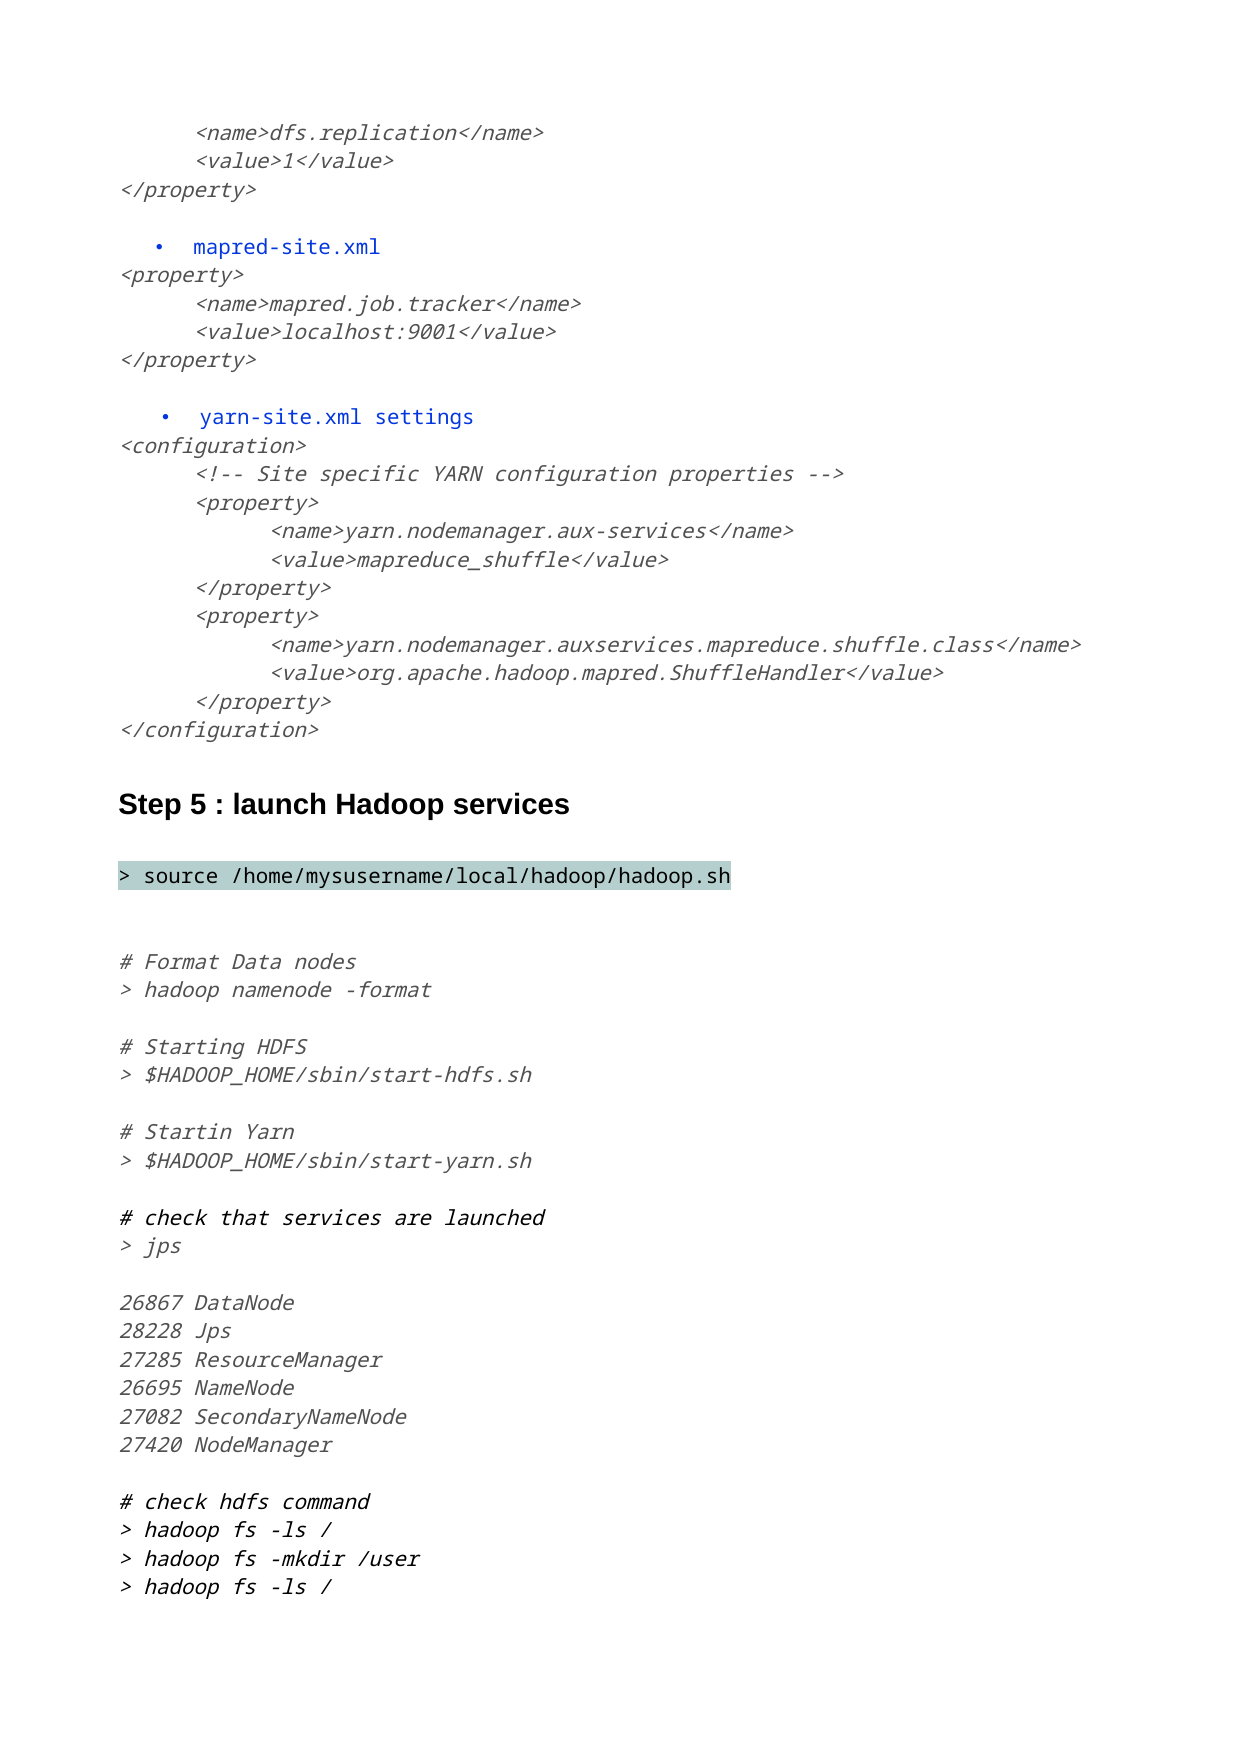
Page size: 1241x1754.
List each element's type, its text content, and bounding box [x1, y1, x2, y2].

text # Starting HDFS [118, 1032, 1122, 1061]
text > $HADOOP_HOME/sbin/start-hdfs.sh [118, 1061, 1122, 1089]
text # check hdfs command [118, 1487, 1122, 1516]
text </property> [118, 346, 1122, 374]
list mapred-site.xml [156, 232, 1122, 260]
text > source /home/mysusername/local/hadoop/hadoop.sh [118, 861, 1122, 890]
text </property> [118, 175, 1122, 203]
text <property> [118, 260, 1122, 289]
text <name>yarn.nodemanager.aux-services</name> [118, 516, 1122, 545]
text 27285 ResourceManager [118, 1345, 1122, 1373]
text <property> [118, 602, 1122, 630]
text # Format Data nodes [118, 947, 1122, 975]
text > hadoop fs -ls / [118, 1516, 1122, 1544]
text <configuration> [118, 431, 1122, 459]
text <name>yarn.nodemanager.auxservices.mapreduce.shuffle.class</name> [118, 630, 1122, 658]
subtitle Step 5 : launch Hadoop services [118, 787, 1122, 821]
text 26695 NameNode [118, 1373, 1122, 1402]
text <value>1</value> [118, 147, 1122, 175]
list yarn-site.xml settings [162, 402, 1122, 431]
text 26867 DataNode [118, 1288, 1122, 1316]
text # check that services are launched [118, 1203, 1122, 1231]
text </configuration> [118, 715, 1122, 744]
text <value>org.apache.hadoop.mapred.ShuffleHandler</value> [118, 658, 1122, 687]
text 27420 NodeManager [118, 1430, 1122, 1459]
text </property> [118, 687, 1122, 715]
text > jps [118, 1231, 1122, 1259]
text > $HADOOP_HOME/sbin/start-yarn.sh [118, 1146, 1122, 1174]
text # Startin Yarn [118, 1117, 1122, 1146]
text 27082 SecondaryNameNode [118, 1402, 1122, 1430]
text <value>localhost:9001</value> [118, 317, 1122, 346]
text 28228 Jps [118, 1316, 1122, 1345]
text > hadoop namenode -format [118, 975, 1122, 1004]
text <property> [118, 488, 1122, 516]
text > hadoop fs -mkdir /user [118, 1544, 1122, 1572]
text </property> [118, 573, 1122, 602]
text > hadoop fs -ls / [118, 1572, 1122, 1601]
text <name>dfs.replication</name> [118, 118, 1122, 147]
text <name>mapred.job.tracker</name> [118, 289, 1122, 317]
text <!-- Site specific YARN configuration properties --> [118, 459, 1122, 488]
text <value>mapreduce_shuffle</value> [118, 545, 1122, 573]
